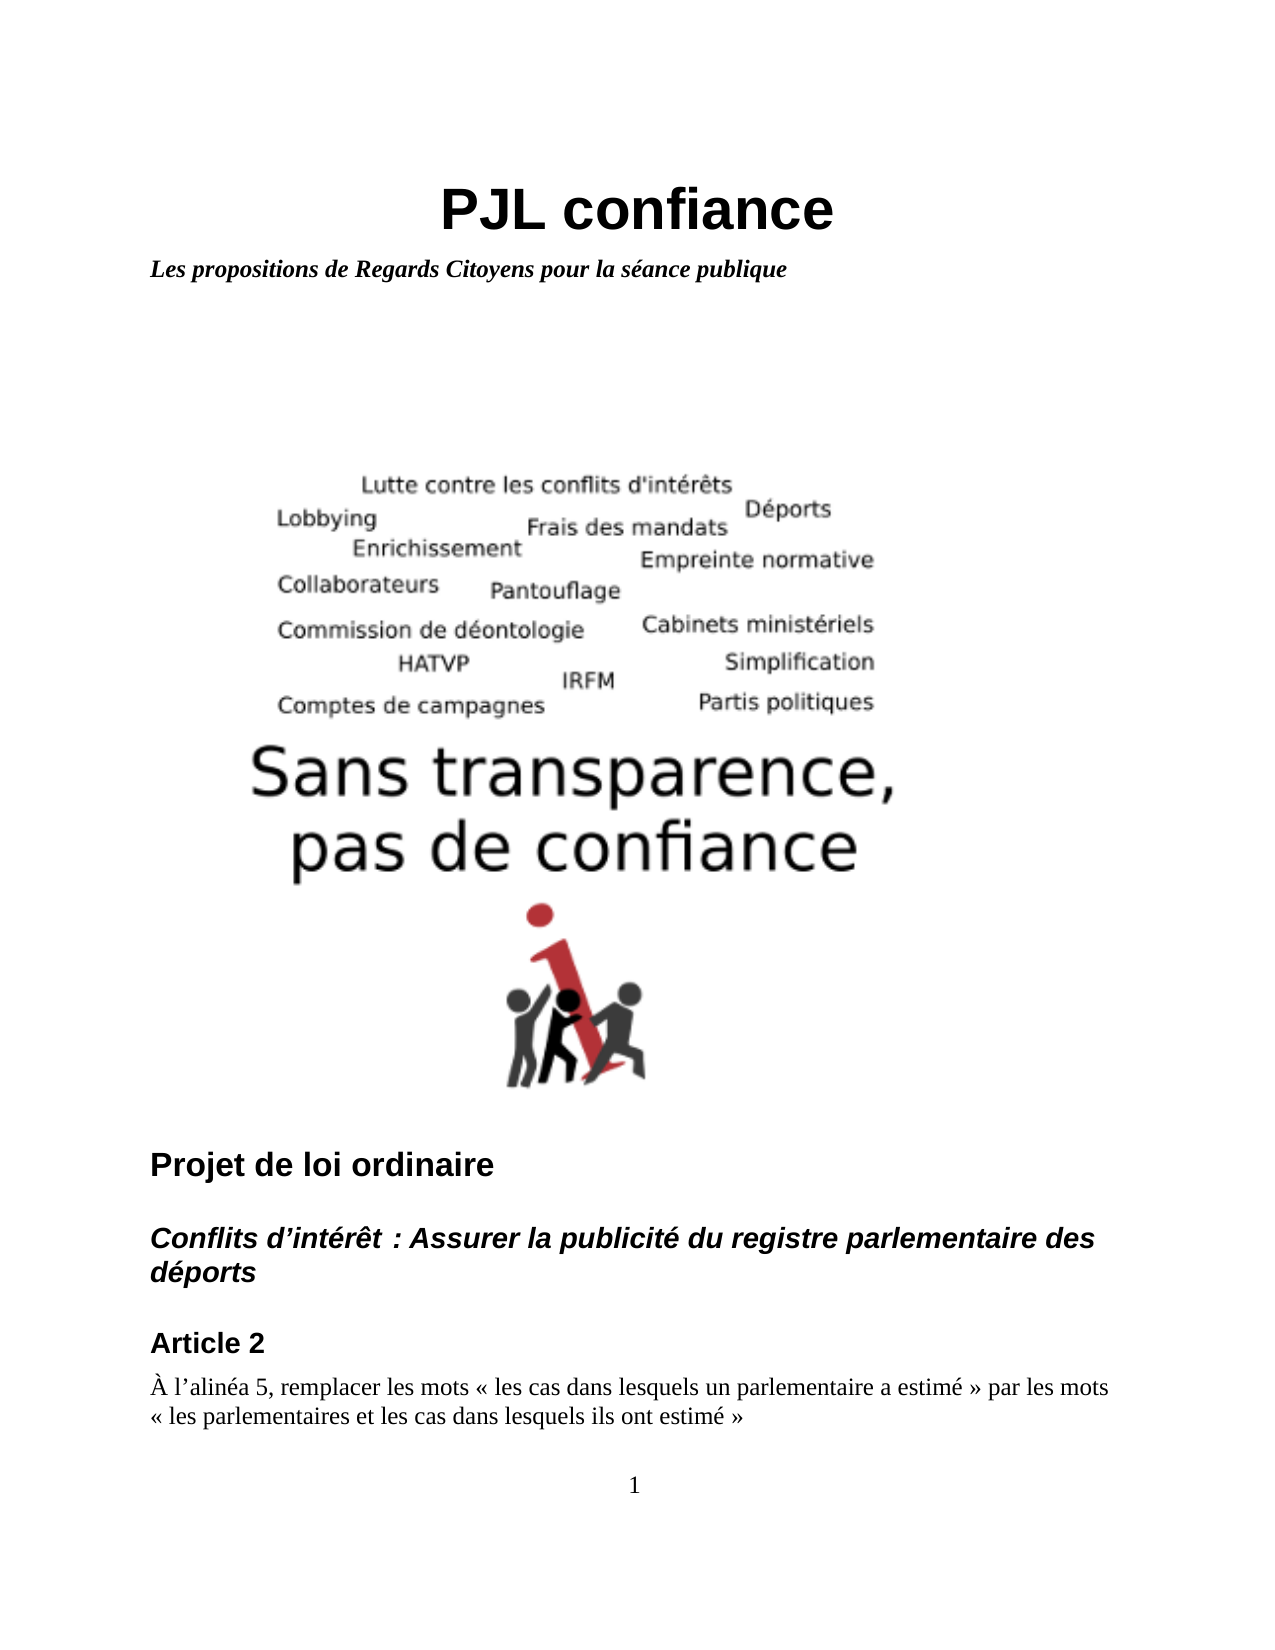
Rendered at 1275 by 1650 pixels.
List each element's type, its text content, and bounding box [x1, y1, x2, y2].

subtitle Projet de loi ordinaire [150, 1145, 1125, 1184]
text À l’alinéa 5, remplacer les mots « les cas dans lesquels un parlementaire a estimé » par les mots « les parlementaires et les cas dans lesquels ils ont estimé » [150, 1372, 1125, 1429]
subtitle Conflits d’intérêt : Assurer la publicité du registre parlementaire des déports [150, 1221, 1125, 1288]
picture [150, 283, 987, 1121]
title PJL confiance [150, 175, 1125, 242]
subtitle Article 2 [150, 1326, 1125, 1359]
text Les propositions de Regards Citoyens pour la séance publique [150, 254, 1125, 283]
